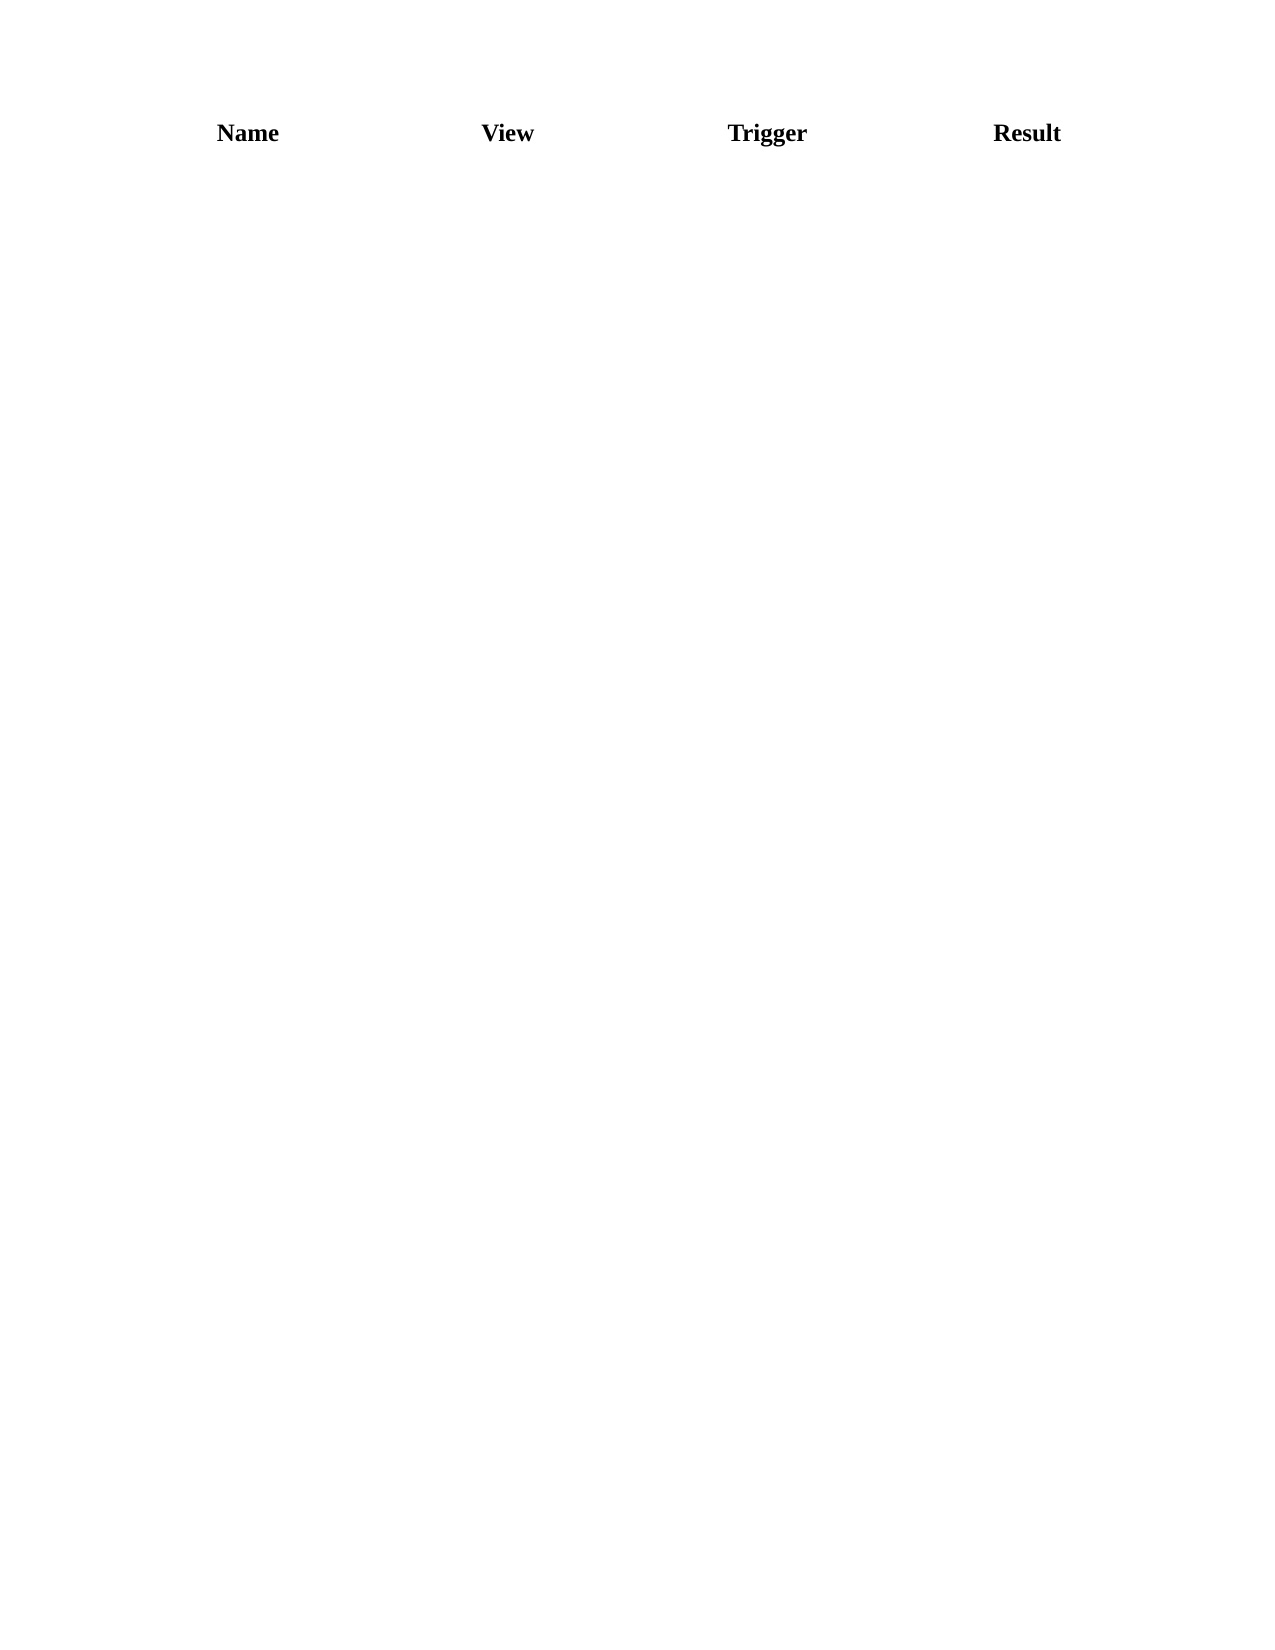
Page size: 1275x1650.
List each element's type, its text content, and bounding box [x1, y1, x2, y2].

table_cell [897, 176, 1157, 204]
table_header Name [118, 118, 378, 147]
table_cell [118, 147, 378, 176]
table_cell [638, 176, 897, 204]
table_header View [378, 118, 637, 147]
table_header Trigger [638, 118, 897, 147]
table_cell [378, 176, 637, 204]
table_cell [118, 176, 378, 204]
table_cell [378, 147, 637, 176]
table_cell [638, 147, 897, 176]
table_header Result [897, 118, 1157, 147]
table_cell [897, 147, 1157, 176]
